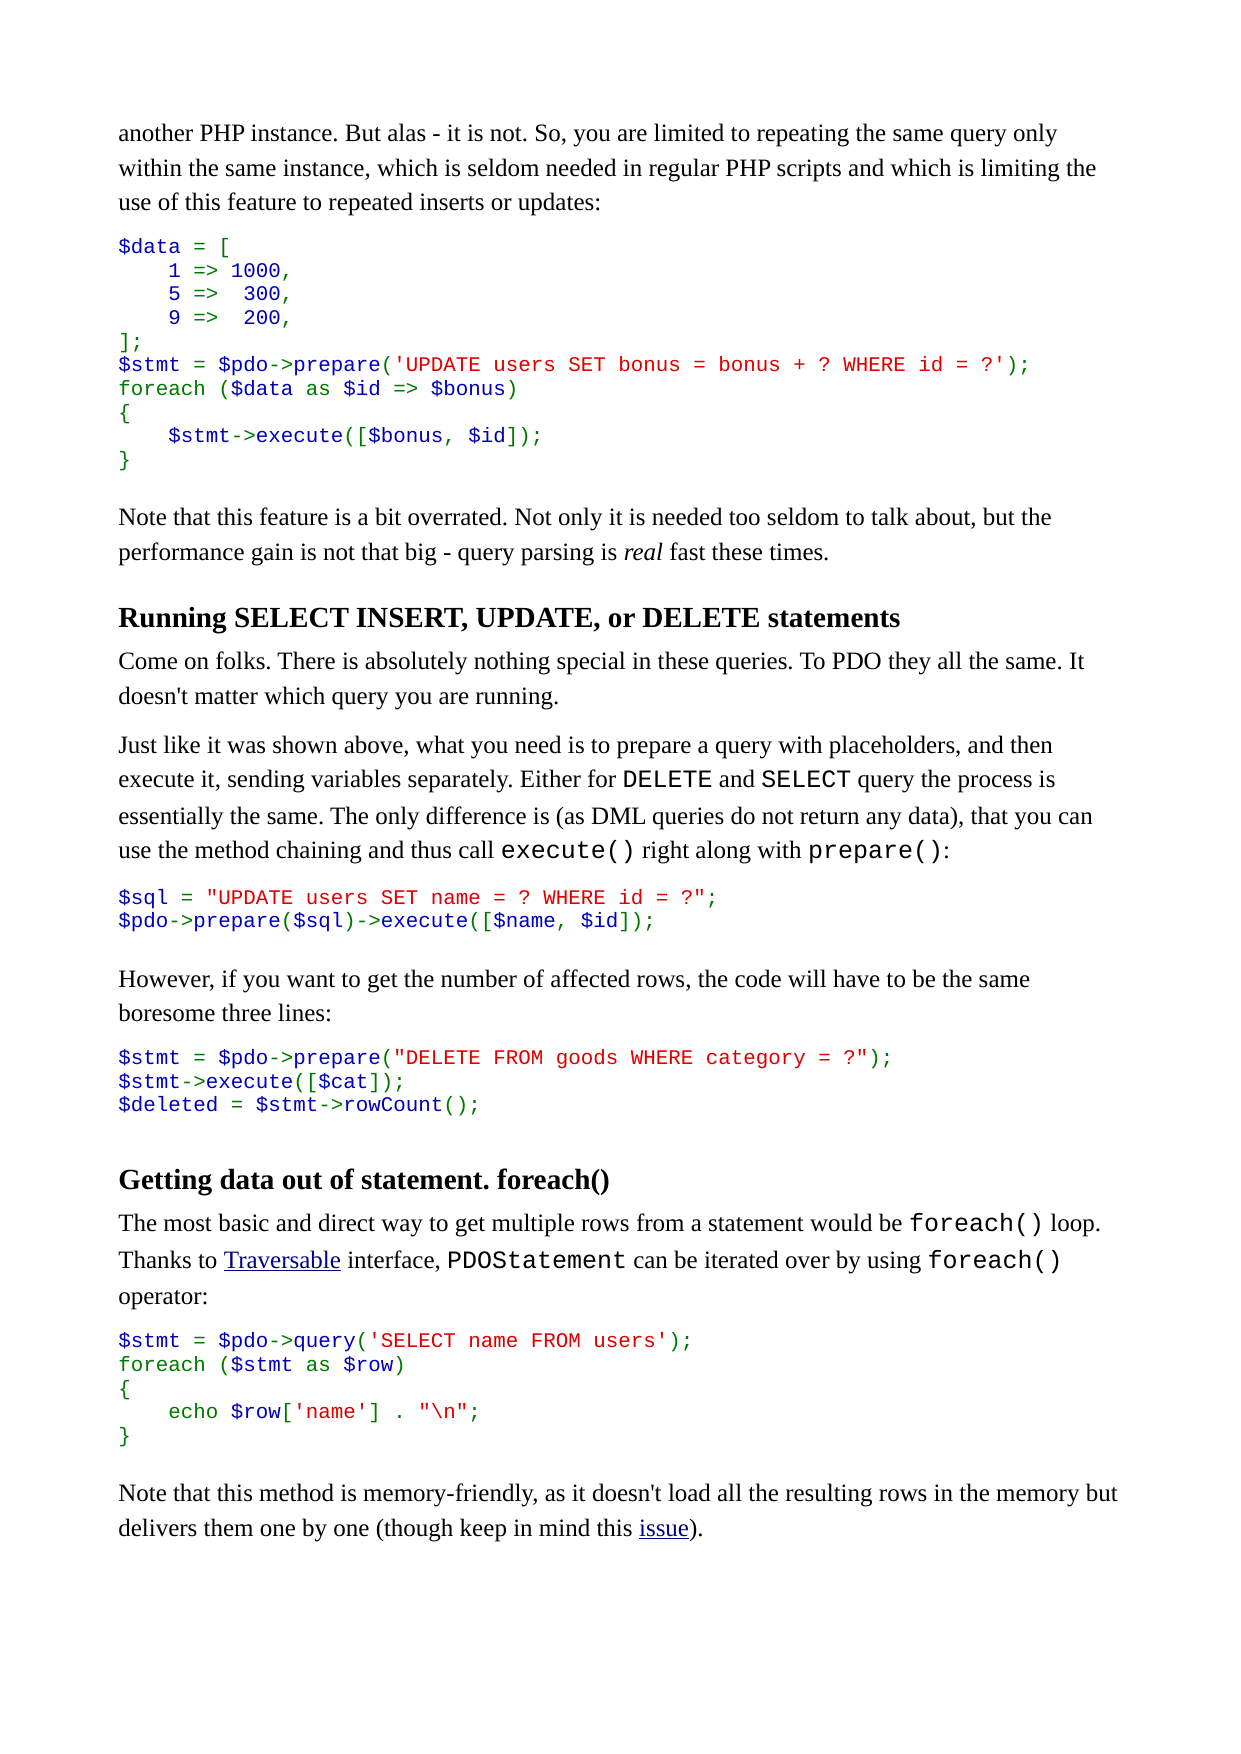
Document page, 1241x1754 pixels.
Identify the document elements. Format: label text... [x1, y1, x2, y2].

subtitle Getting data out of statement. foreach() [118, 1162, 1122, 1196]
text Note that this feature is a bit overrated. Not only it is needed too seldom to talk about, but the performance gain is not that big - query parsing is real fast these times. [118, 502, 1122, 565]
text Just like it was shown above, what you need is to prepare a query with placeholders, and then execute it, sending variables separately. Either for DELETE and SELECT query the process is essentially the same. The only difference is (as DML queries do not return any data), that you can use the method chaining and thus call execute() right along with prepare(): [118, 730, 1122, 866]
text Come on folks. There is absolutely nothing special in these queries. To PDO they all the same. It doesn't matter which query you are running. [118, 646, 1122, 709]
text $stmt->execute([$cat]); [118, 1071, 1122, 1094]
text $stmt->execute([$bonus, $id]); [118, 425, 1122, 449]
text 1 => 1000, [118, 260, 1122, 283]
text another PHP instance. But alas - it is not. So, you are limited to repeating the same query only within the same instance, which is seldom needed in regular PHP scripts and which is limiting the use of this feature to repeated inserts or updates: [118, 118, 1122, 216]
text $data = [ [118, 236, 1122, 260]
text However, if you want to get the number of affected rows, the code will have to be the same boresome three lines: [118, 964, 1122, 1027]
text $stmt = $pdo->query('SELECT name FROM users'); [118, 1330, 1122, 1354]
text 9 => 200, [118, 307, 1122, 331]
text $sql = "UPDATE users SET name = ? WHERE id = ?"; [118, 887, 1122, 911]
text $pdo->prepare($sql)->execute([$name, $id]); [118, 911, 1122, 934]
text foreach ($data as $id => $bonus) [118, 378, 1122, 402]
text 5 => 300, [118, 283, 1122, 307]
text Note that this method is memory-friendly, as it doesn't load all the resulting rows in the memory but delivers them one by one (though keep in mind this issue). [118, 1478, 1122, 1541]
text $deleted = $stmt->rowCount(); [118, 1094, 1122, 1118]
text ]; [118, 331, 1122, 354]
text foreach ($stmt as $row) [118, 1354, 1122, 1378]
text $stmt = $pdo->prepare("DELETE FROM goods WHERE category = ?"); [118, 1047, 1122, 1071]
text } [118, 1425, 1122, 1449]
text The most basic and direct way to get multiple rows from a statement would be foreach() loop. Thanks to Traversable interface, PDOStatement can be iterated over by using foreach() operator: [118, 1208, 1122, 1310]
text } [118, 449, 1122, 473]
subtitle Running SELECT INSERT, UPDATE, or DELETE statements [118, 600, 1122, 634]
text echo $row['name'] . "\n"; [118, 1401, 1122, 1425]
text { [118, 1378, 1122, 1401]
text $stmt = $pdo->prepare('UPDATE users SET bonus = bonus + ? WHERE id = ?'); [118, 354, 1122, 378]
text { [118, 402, 1122, 425]
